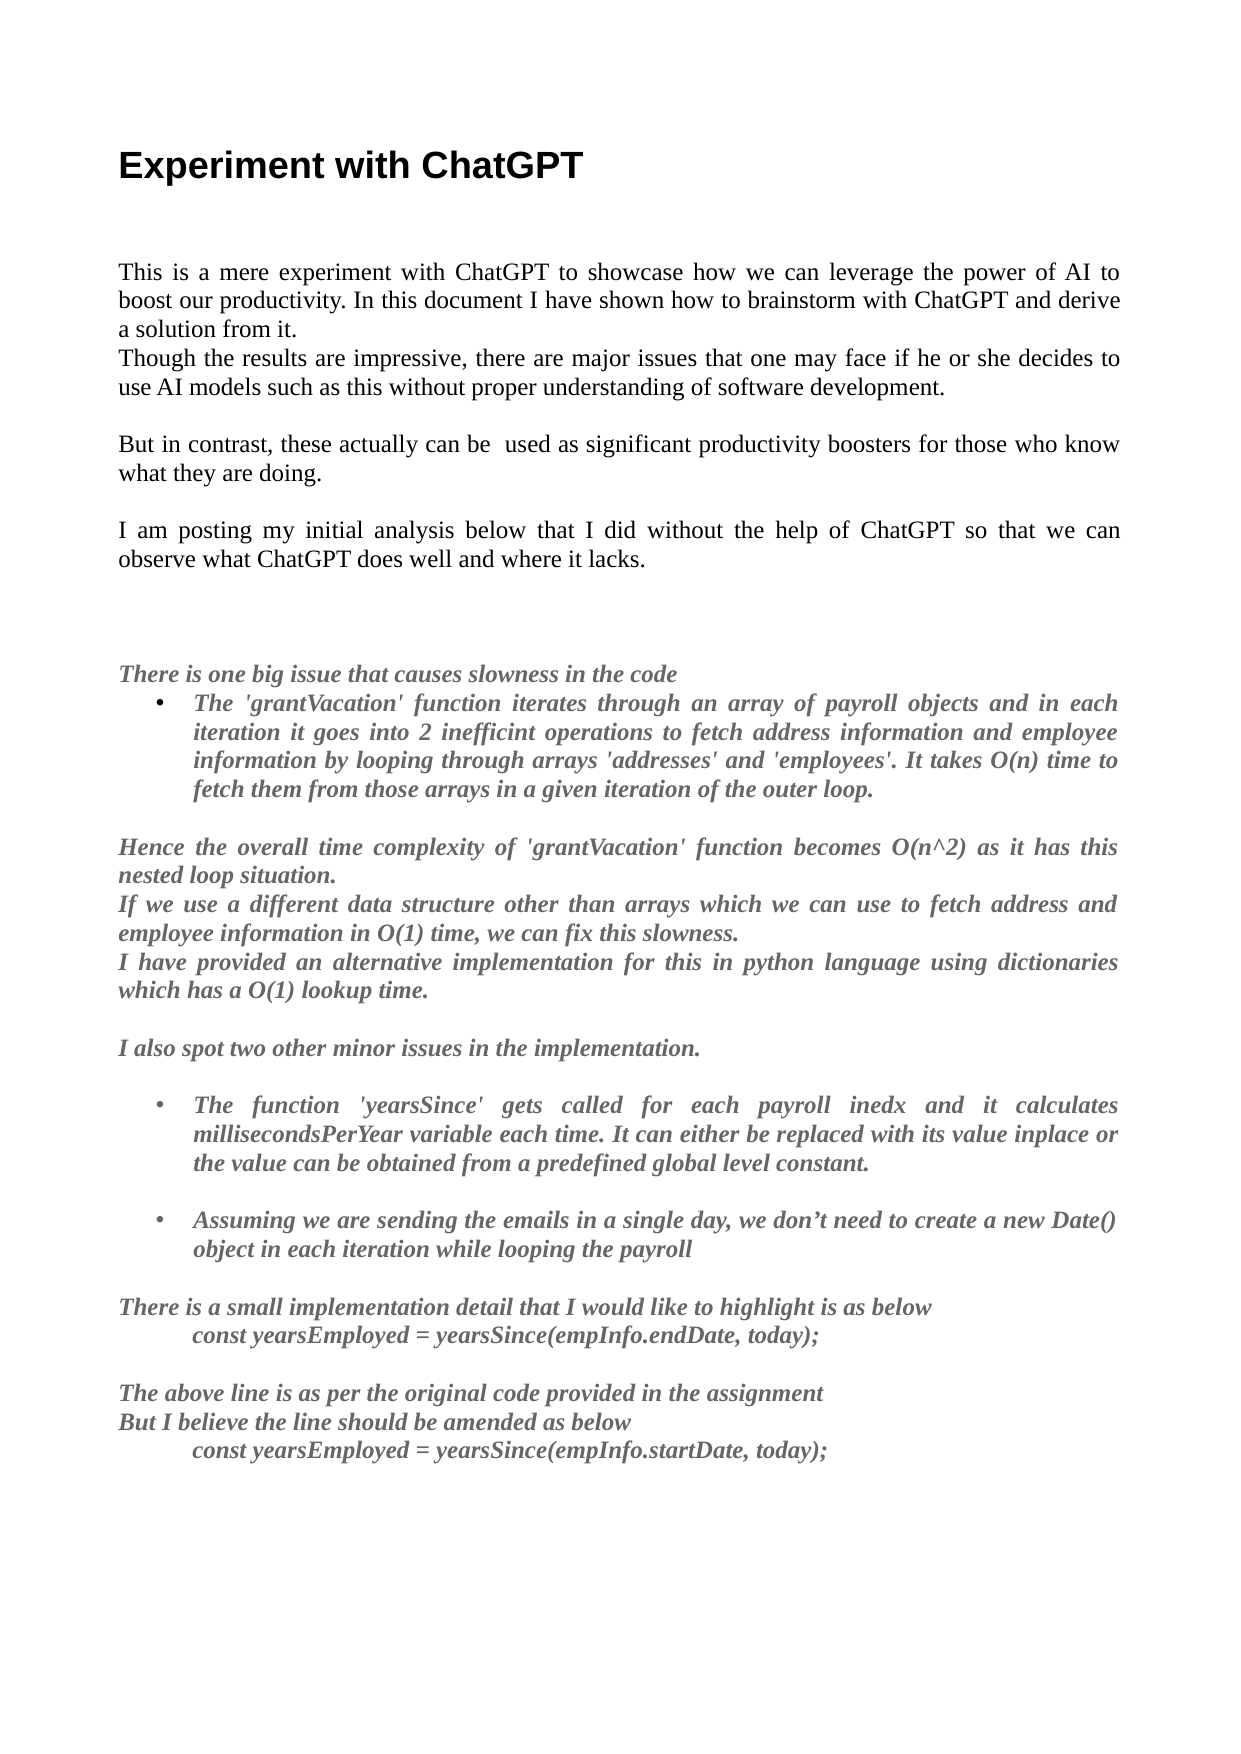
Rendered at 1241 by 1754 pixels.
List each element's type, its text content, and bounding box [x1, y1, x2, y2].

list Assuming we are sending the emails in a single day, we don’t need to create a new Date() object in each iteration while looping the payroll [156, 1206, 1122, 1263]
subtitle Experiment with ChatGPT [118, 143, 1122, 187]
text Hence the overall time complexity of 'grantVacation' function becomes O(n^2) as it has this nested loop situation. [118, 832, 1122, 889]
text This is a mere experiment with ChatGPT to showcase how we can leverage the power of AI to boost our productivity. In this document I have shown how to brainstorm with ChatGPT and derive a solution from it. [118, 257, 1122, 343]
text But in contrast, these actually can be used as significant productivity boosters for those who know what they are doing. [118, 429, 1122, 487]
text The above line is as per the original code provided in the assignment [118, 1378, 1122, 1407]
text I have provided an alternative implementation for this in python language using dictionaries which has a O(1) lookup time. [118, 947, 1122, 1004]
text If we use a different data structure other than arrays which we can use to fetch address and employee information in O(1) time, we can fix this slowness. [118, 889, 1122, 947]
list The 'grantVacation' function iterates through an array of payroll objects and in each iteration it goes into 2 inefficint operations to fetch address information and employee information by looping through arrays 'addresses' and 'employees'. It takes O(n) time to fetch them from those arrays in a given iteration of the outer loop. [156, 688, 1122, 803]
text I also spot two other minor issues in the implementation. [118, 1033, 1122, 1062]
text But I believe the line should be amended as below [118, 1407, 1122, 1436]
list The function 'yearsSince' gets called for each payroll inedx and it calculates millisecondsPerYear variable each time. It can either be replaced with its value inplace or the value can be obtained from a predefined global level constant. [156, 1091, 1122, 1177]
text const yearsEmployed = yearsSince(empInfo.startDate, today); [118, 1436, 1122, 1464]
text I am posting my initial analysis below that I did without the help of ChatGPT so that we can observe what ChatGPT does well and where it lacks. [118, 516, 1122, 573]
text There is one big issue that causes slowness in the code [118, 659, 1122, 688]
text Though the results are impressive, there are major issues that one may face if he or she decides to use AI models such as this without proper understanding of software development. [118, 343, 1122, 401]
text const yearsEmployed = yearsSince(empInfo.endDate, today); [118, 1321, 1122, 1349]
text There is a small implementation detail that I would like to highlight is as below [118, 1292, 1122, 1321]
